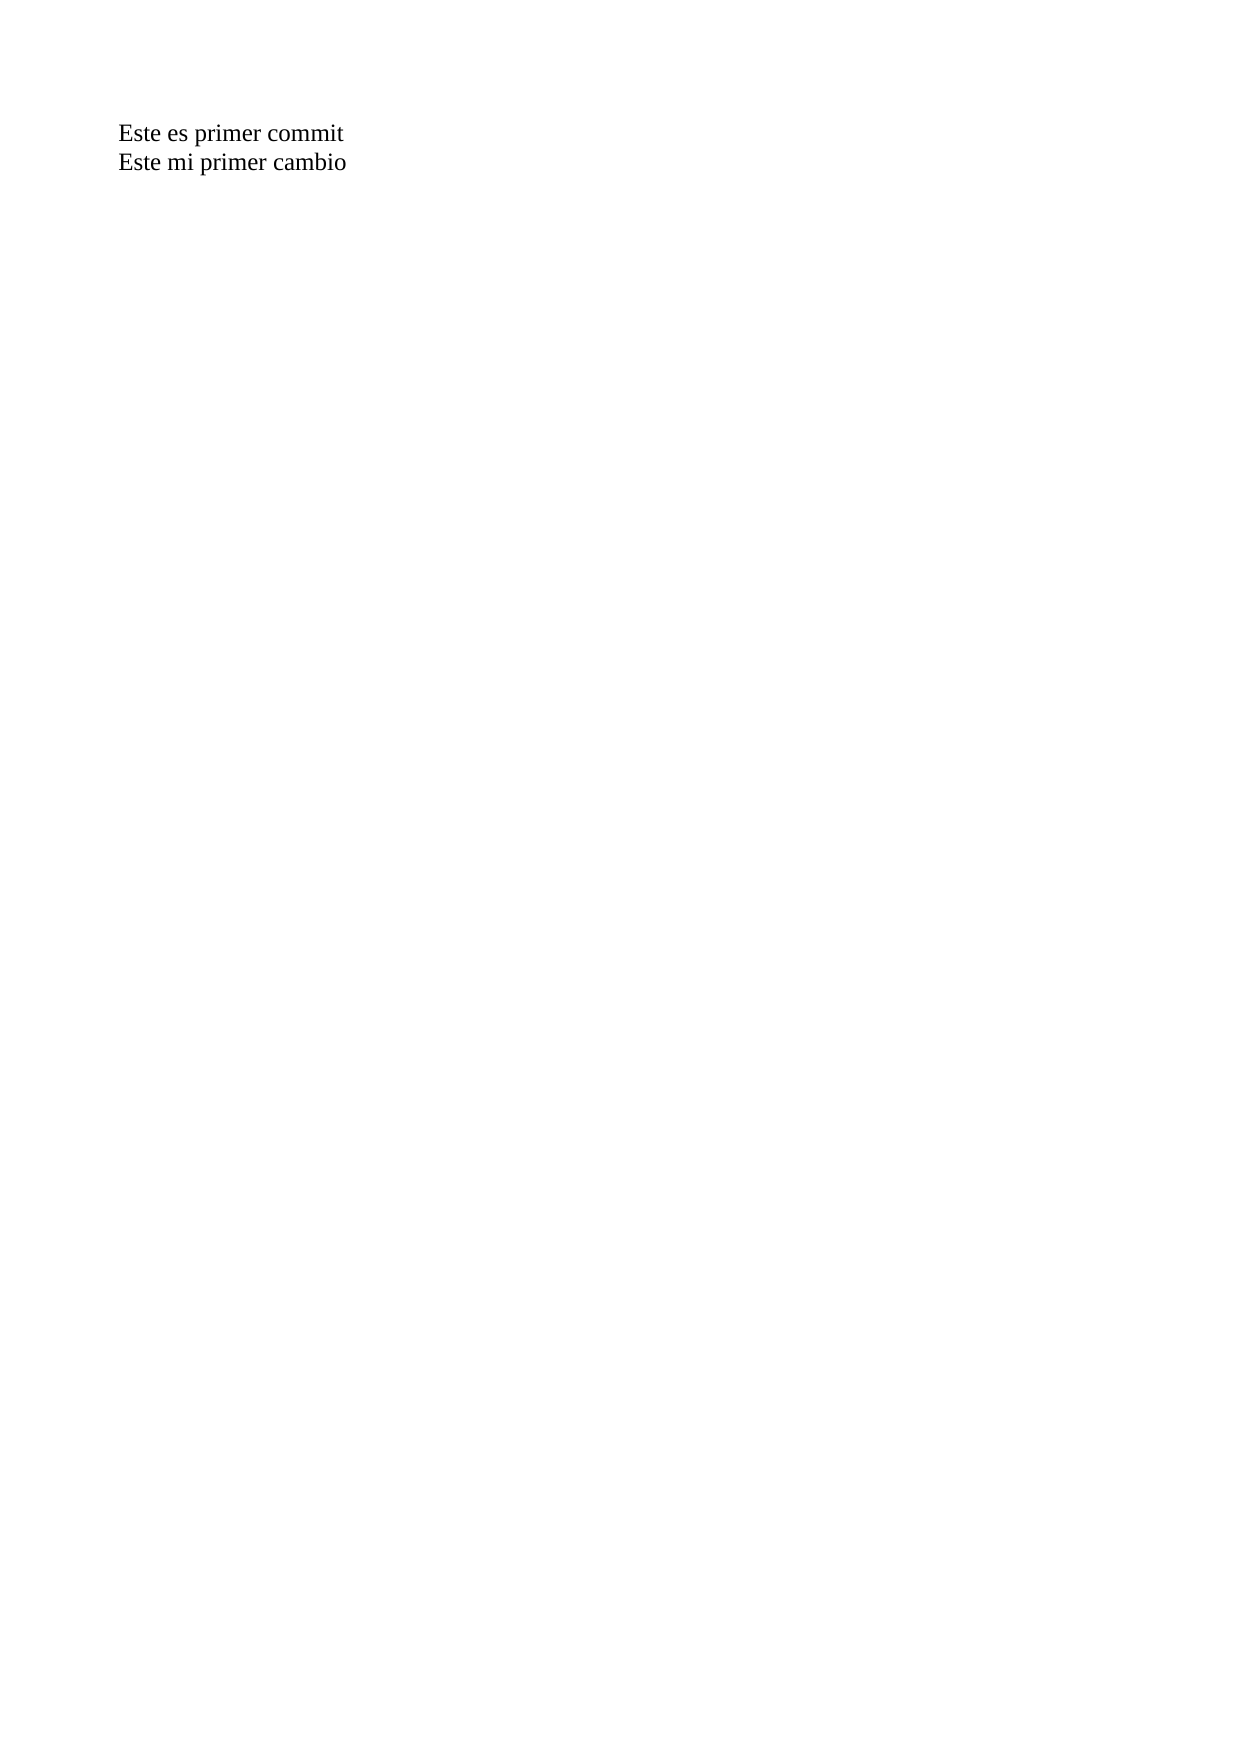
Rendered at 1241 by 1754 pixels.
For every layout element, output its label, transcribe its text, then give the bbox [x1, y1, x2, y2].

text Este es primer commit [118, 118, 1122, 147]
text Este mi primer cambio [118, 147, 1122, 176]
